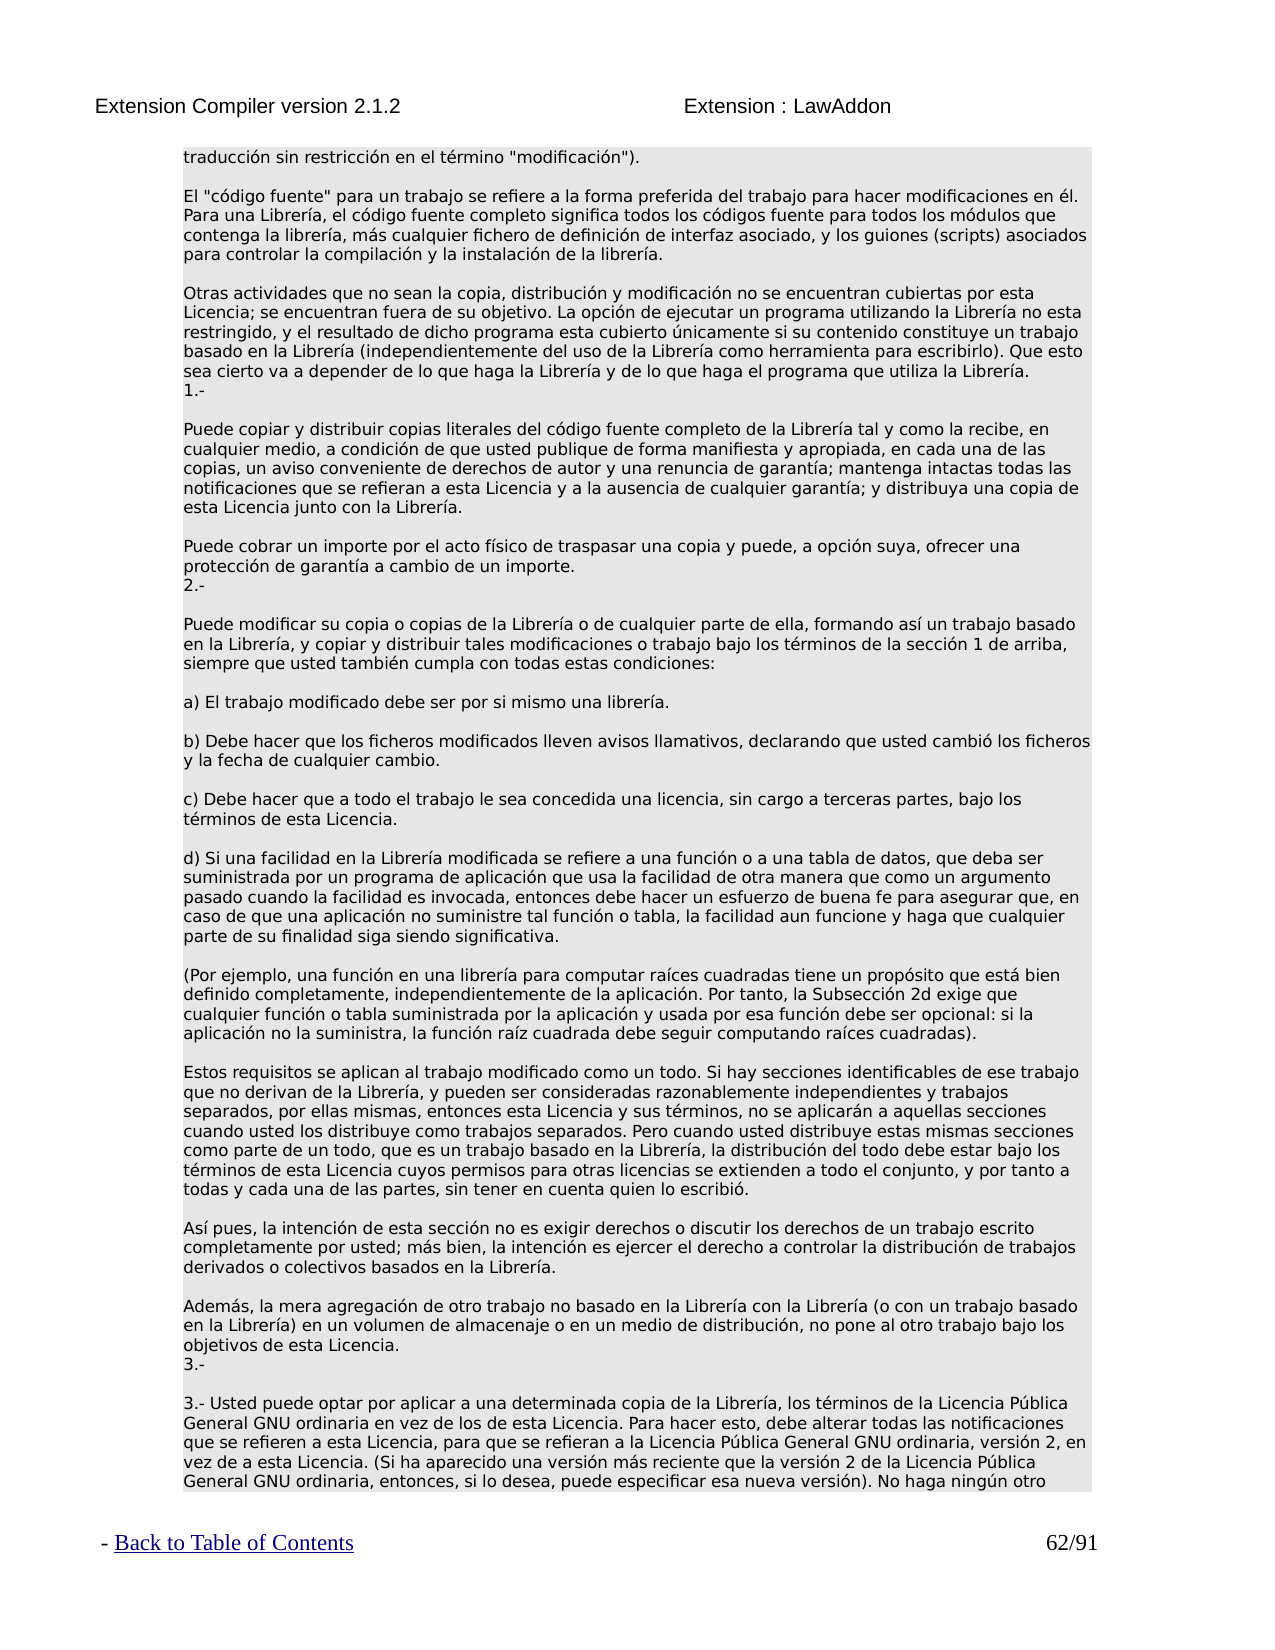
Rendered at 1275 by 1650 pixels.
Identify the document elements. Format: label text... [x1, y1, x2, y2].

text Puede modificar su copia o copias de la Librería o de cualquier parte de ella, formando así un trabajo basado en la Librería, y copiar y distribuir tales modificaciones o trabajo bajo los términos de la sección 1 de arriba, siempre que usted también cumpla con todas estas condiciones: [183, 615, 1092, 673]
text c) Debe hacer que a todo el trabajo le sea concedida una licencia, sin cargo a terceras partes, bajo los términos de esta Licencia. [183, 790, 1092, 829]
text (Por ejemplo, una función en una librería para computar raíces cuadradas tiene un propósito que está bien definido completamente, independientemente de la aplicación. Por tanto, la Subsección 2d exige que cualquier función o tabla suministrada por la aplicación y usada por esa función debe ser opcional: si la aplicación no la suministra, la función raíz cuadrada debe seguir computando raíces cuadradas). [183, 966, 1092, 1043]
text a) El trabajo modificado debe ser por si mismo una librería. [183, 693, 1092, 712]
text Así pues, la intención de esta sección no es exigir derechos o discutir los derechos de un trabajo escrito completamente por usted; más bien, la intención es ejercer el derecho a controlar la distribución de trabajos derivados o colectivos basados en la Librería. [183, 1219, 1092, 1277]
text Puede copiar y distribuir copias literales del código fuente completo de la Librería tal y como la recibe, en cualquier medio, a condición de que usted publique de forma manifiesta y apropiada, en cada una de las copias, un aviso conveniente de derechos de autor y una renuncia de garantía; mantenga intactas todas las notificaciones que se refieran a esta Licencia y a la ausencia de cualquier garantía; y distribuya una copia de esta Licencia junto con la Librería. [183, 420, 1092, 518]
text Otras actividades que no sean la copia, distribución y modificación no se encuentran cubiertas por esta Licencia; se encuentran fuera de su objetivo. La opción de ejecutar un programa utilizando la Librería no esta restringido, y el resultado de dicho programa esta cubierto únicamente si su contenido constituye un trabajo basado en la Librería (independientemente del uso de la Librería como herramienta para escribirlo). Que esto sea cierto va a depender de lo que haga la Librería y de lo que haga el programa que utiliza la Librería. [183, 284, 1092, 381]
text Además, la mera agregación de otro trabajo no basado en la Librería con la Librería (o con un trabajo basado en la Librería) en un volumen de almacenaje o en un medio de distribución, no pone al otro trabajo bajo los objetivos de esta Licencia. [183, 1297, 1092, 1355]
text traducción sin restricción en el término "modificación"). [183, 147, 1092, 167]
text 2.- [183, 576, 1092, 596]
text El "código fuente" para un trabajo se refiere a la forma preferida del trabajo para hacer modificaciones en él. Para una Librería, el código fuente completo significa todos los códigos fuente para todos los módulos que contenga la librería, más cualquier fichero de definición de interfaz asociado, y los guiones (scripts) asociados para controlar la compilación y la instalación de la librería. [183, 186, 1092, 264]
text Estos requisitos se aplican al trabajo modificado como un todo. Si hay secciones identificables de ese trabajo que no derivan de la Librería, y pueden ser consideradas razonablemente independientes y trabajos separados, por ellas mismas, entonces esta Licencia y sus términos, no se aplicarán a aquellas secciones cuando usted los distribuye como trabajos separados. Pero cuando usted distribuye estas mismas secciones como parte de un todo, que es un trabajo basado en la Librería, la distribución del todo debe estar bajo los términos de esta Licencia cuyos permisos para otras licencias se extienden a todo el conjunto, y por tanto a todas y cada una de las partes, sin tener en cuenta quien lo escribió. [183, 1063, 1092, 1199]
text Puede cobrar un importe por el acto físico de traspasar una copia y puede, a opción suya, ofrecer una protección de garantía a cambio de un importe. [183, 537, 1092, 576]
text 3.- Usted puede optar por aplicar a una determinada copia de la Librería, los términos de la Licencia Pública General GNU ordinaria en vez de los de esta Licencia. Para hacer esto, debe alterar todas las notificaciones que se refieren a esta Licencia, para que se refieran a la Licencia Pública General GNU ordinaria, versión 2, en vez de a esta Licencia. (Si ha aparecido una versión más reciente que la versión 2 de la Licencia Pública General GNU ordinaria, entonces, si lo desea, puede especificar esa nueva versión). No haga ningún otro [183, 1394, 1092, 1492]
text d) Si una facilidad en la Librería modificada se refiere a una función o a una tabla de datos, que deba ser suministrada por un programa de aplicación que usa la facilidad de otra manera que como un argumento pasado cuando la facilidad es invocada, entonces debe hacer un esfuerzo de buena fe para asegurar que, en caso de que una aplicación no suministre tal función o tabla, la facilidad aun funcione y haga que cualquier parte de su finalidad siga siendo significativa. [183, 849, 1092, 946]
text 1.- [183, 381, 1092, 401]
text b) Debe hacer que los ficheros modificados lleven avisos llamativos, declarando que usted cambió los ficheros y la fecha de cualquier cambio. [183, 732, 1092, 771]
text 3.- [183, 1355, 1092, 1375]
